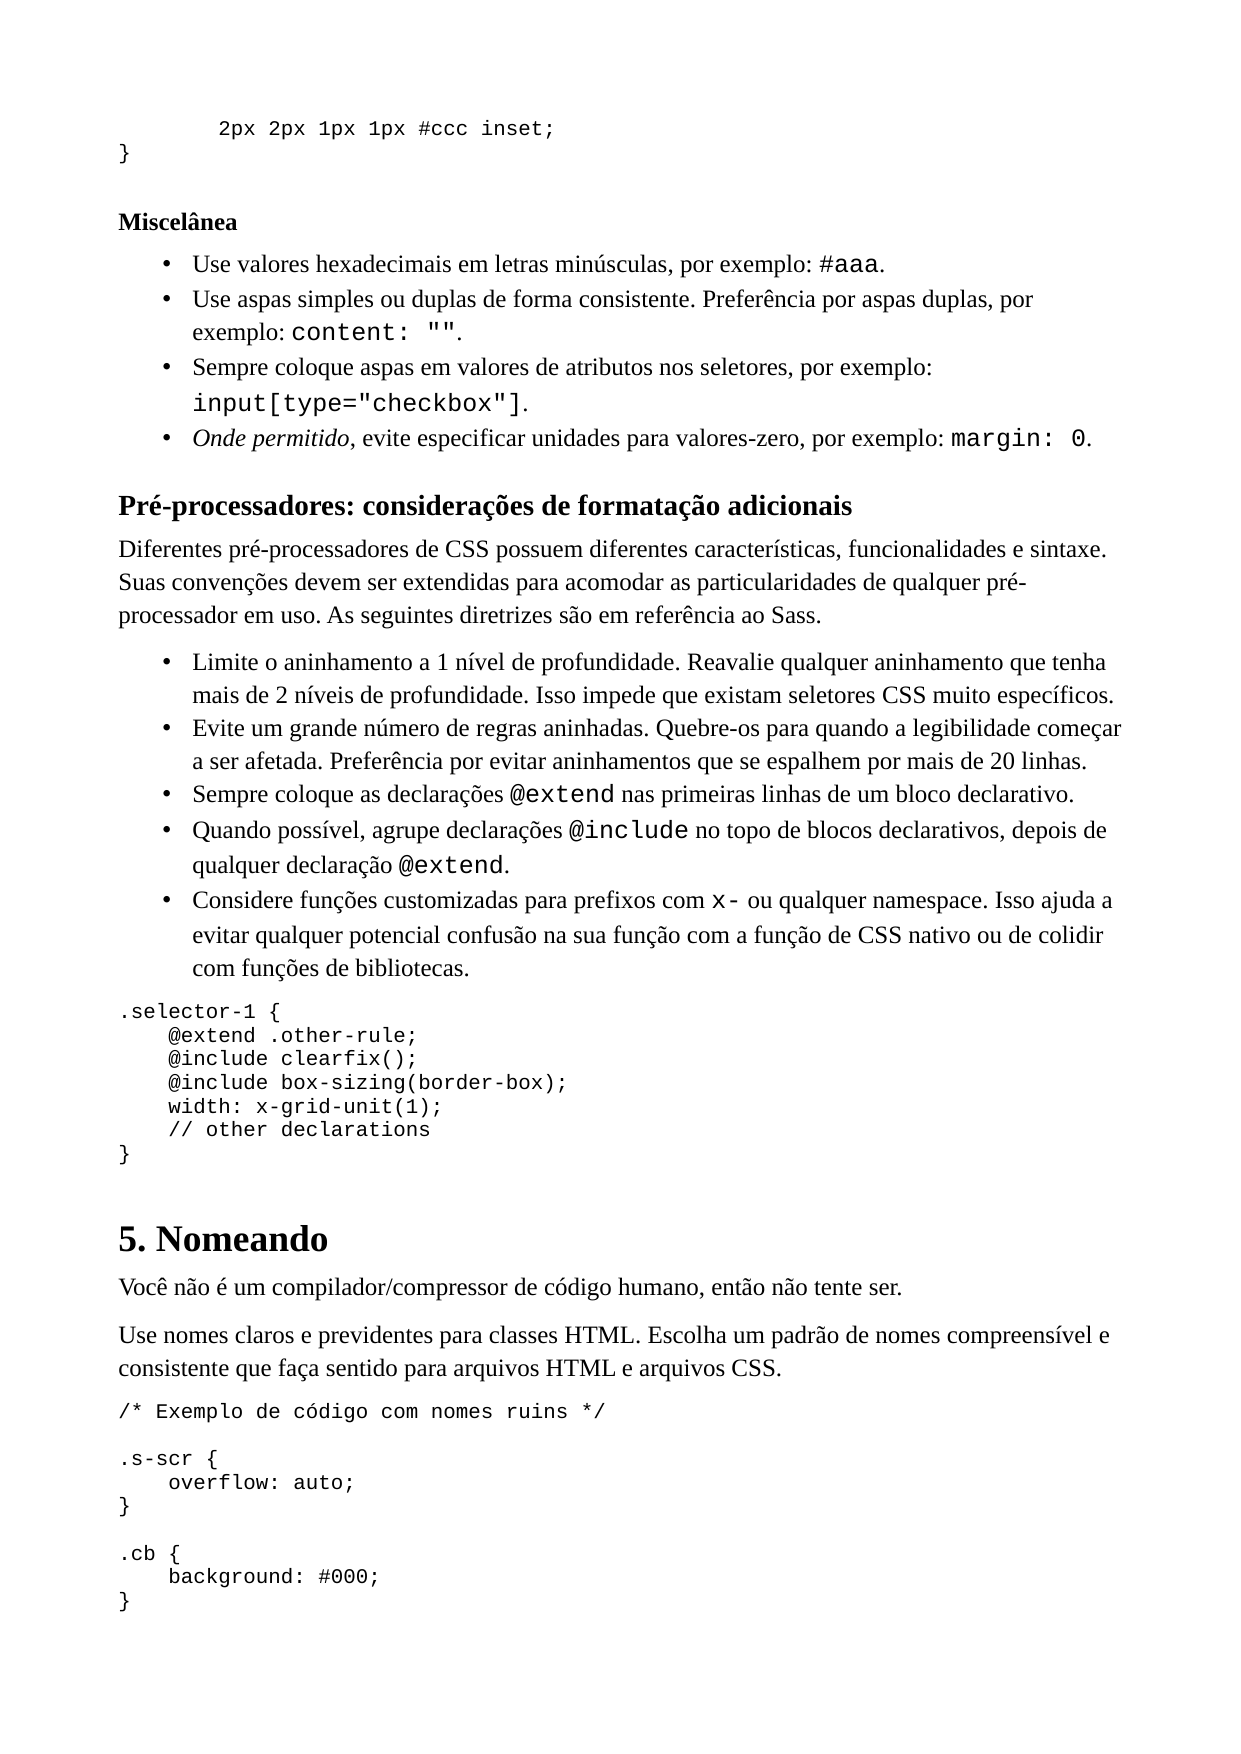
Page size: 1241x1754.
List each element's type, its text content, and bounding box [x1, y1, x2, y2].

text Use nomes claros e previdentes para classes HTML. Escolha um padrão de nomes compreensível e consistente que faça sentido para arquivos HTML e arquivos CSS. [118, 1320, 1122, 1382]
subtitle 5. Nomeando [118, 1217, 1122, 1260]
text } [118, 142, 1122, 165]
text @include clearfix(); [118, 1048, 1122, 1072]
text } [118, 1143, 1122, 1167]
subtitle Pré-processadores: considerações de formatação adicionais [118, 488, 1122, 521]
text /* Exemplo de código com nomes ruins */ [118, 1401, 1122, 1424]
text // other declarations [118, 1119, 1122, 1143]
list Quando possível, agrupe declarações @include no topo de blocos declarativos, depois de qualquer declaração @extend. [162, 815, 1122, 881]
text } [118, 1495, 1122, 1519]
text .selector-1 { [118, 1001, 1122, 1025]
text overflow: auto; [118, 1472, 1122, 1495]
list Limite o aninhamento a 1 nível de profundidade. Reavalie qualquer aninhamento que tenha mais de 2 níveis de profundidade. Isso impede que existam seletores CSS muito específicos. [162, 647, 1122, 709]
list Evite um grande número de regras aninhadas. Quebre-os para quando a legibilidade começar a ser afetada. Preferência por evitar aninhamentos que se espalhem por mais de 20 linhas. [162, 713, 1122, 775]
list Sempre coloque aspas em valores de atributos nos seletores, por exemplo: input[type="checkbox"]. [162, 352, 1122, 418]
list Considere funções customizadas para prefixos com x- ou qualquer namespace. Isso ajuda a evitar qualquer potencial confusão na sua função com a função de CSS nativo ou de colidir com funções de bibliotecas. [162, 885, 1122, 982]
text .cb { [118, 1543, 1122, 1566]
list Onde permitido, evite especificar unidades para valores-zero, por exemplo: margin: 0. [162, 423, 1122, 454]
text @include box-sizing(border-box); [118, 1072, 1122, 1096]
text Você não é um compilador/compressor de código humano, então não tente ser. [118, 1272, 1122, 1301]
text .s-scr { [118, 1448, 1122, 1472]
text 2px 2px 1px 1px #ccc inset; [118, 118, 1122, 142]
list Sempre coloque as declarações @extend nas primeiras linhas de um bloco declarativo. [162, 779, 1122, 810]
text } [118, 1590, 1122, 1613]
text background: #000; [118, 1566, 1122, 1590]
text Diferentes pré-processadores de CSS possuem diferentes características, funcionalidades e sintaxe. Suas convenções devem ser extendidas para acomodar as particularidades de qualquer pré-processador em uso. As seguintes diretrizes são em referência ao Sass. [118, 534, 1122, 628]
list Use valores hexadecimais em letras minúsculas, por exemplo: #aaa. [162, 249, 1122, 279]
list Use aspas simples ou duplas de forma consistente. Preferência por aspas duplas, por exemplo: content: "". [162, 284, 1122, 348]
text @extend .other-rule; [118, 1025, 1122, 1048]
subtitle Miscelânea [118, 207, 1122, 236]
text width: x-grid-unit(1); [118, 1096, 1122, 1119]
